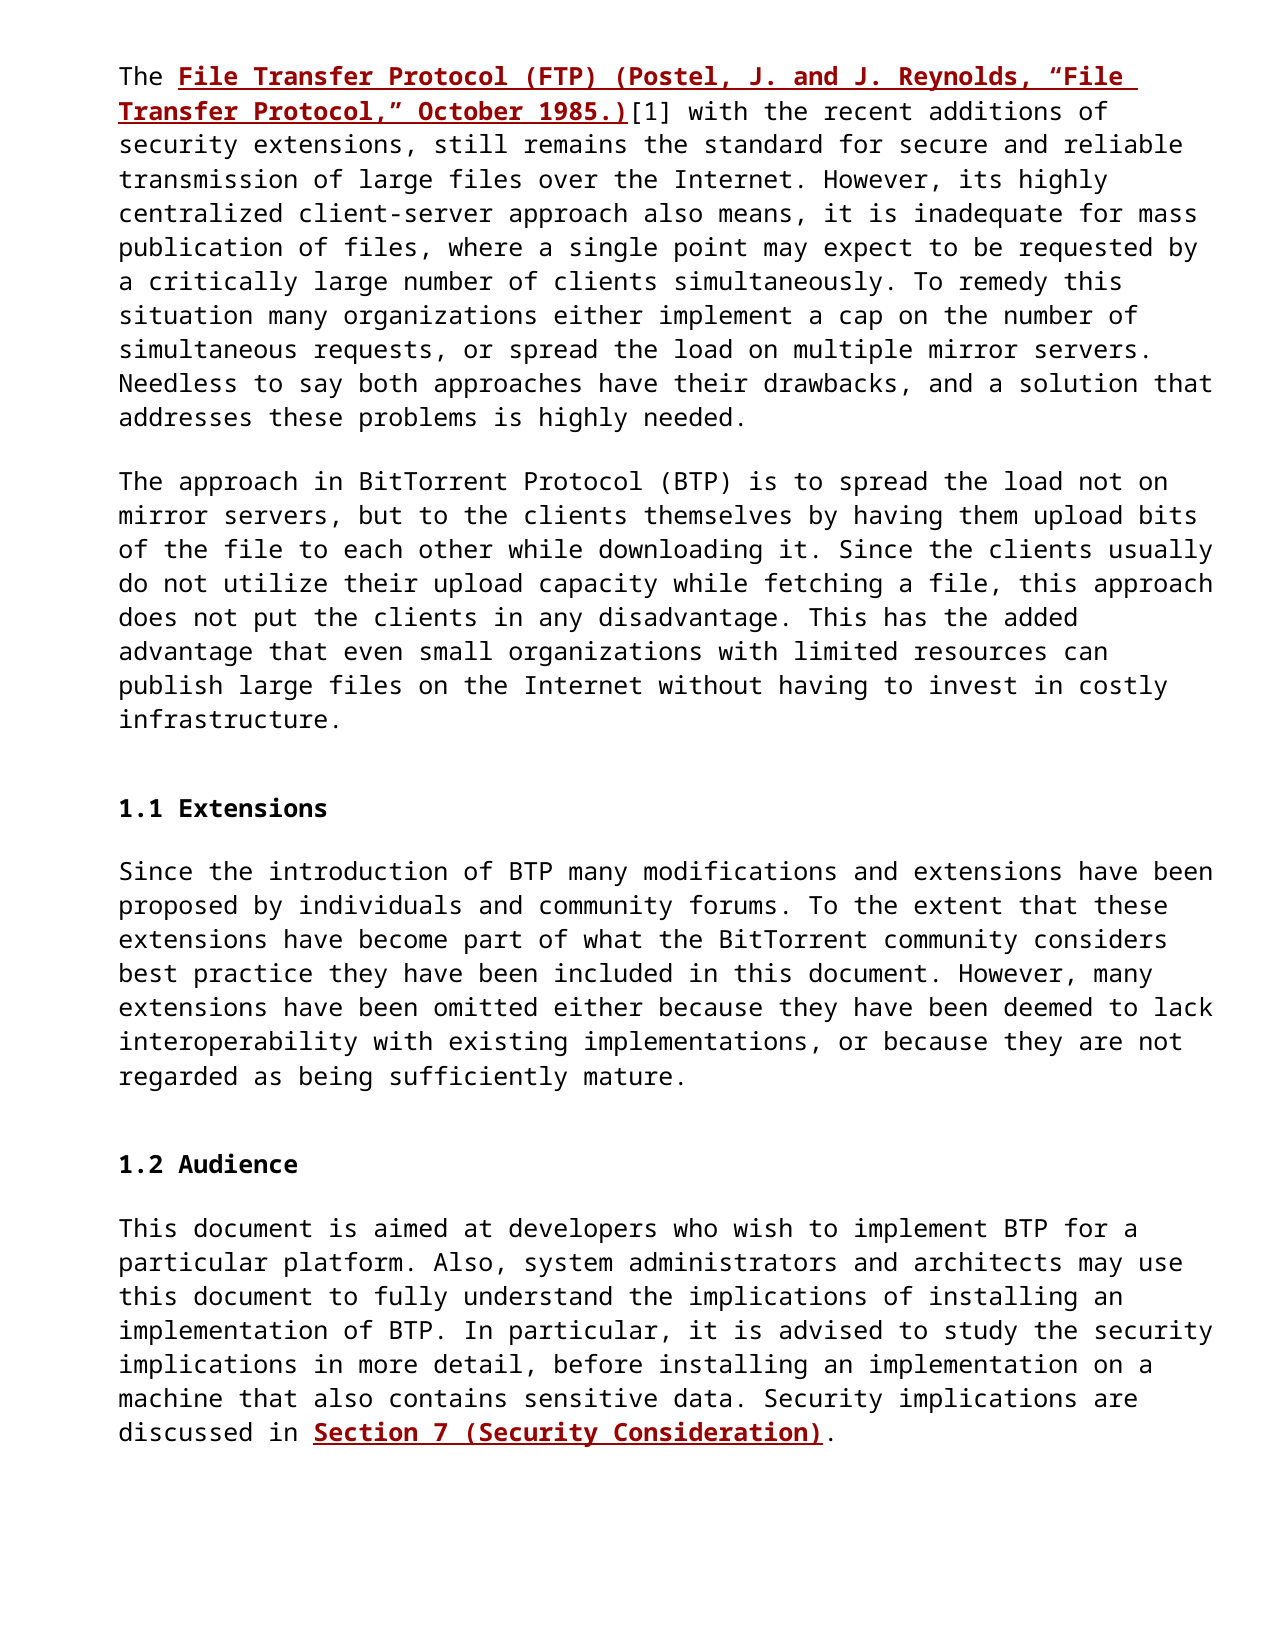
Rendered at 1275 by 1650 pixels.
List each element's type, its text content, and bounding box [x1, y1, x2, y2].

text Since the introduction of BTP many modifications and extensions have been proposed by individuals and community forums. To the extent that these extensions have become part of what the BitTorrent community considers best practice they have been included in this document. However, many extensions have been omitted either because they have been deemed to lack interoperability with existing implementations, or because they are not regarded as being sufficiently mature. [118, 854, 1216, 1092]
text This document is aimed at developers who wish to implement BTP for a particular platform. Also, system administrators and architects may use this document to fully understand the implications of installing an implementation of BTP. In particular, it is advised to study the security implications in more detail, before installing an implementation on a machine that also contains sensitive data. Security implications are discussed in Section 7 (Security Consideration). [118, 1210, 1216, 1449]
subtitle 1.2 Audience [118, 1147, 1216, 1181]
text The File Transfer Protocol (FTP) (Postel, J. and J. Reynolds, “File Transfer Protocol,” October 1985.)[1] with the recent additions of security extensions, still remains the standard for secure and reliable transmission of large files over the Internet. However, its highly centralized client-server approach also means, it is inadequate for mass publication of files, where a single point may expect to be requested by a critically large number of clients simultaneously. To remedy this situation many organizations either implement a cap on the number of simultaneous requests, or spread the load on multiple mirror servers. Needless to say both approaches have their drawbacks, and a solution that addresses these problems is highly needed. [118, 59, 1216, 434]
subtitle 1.1 Extensions [118, 790, 1216, 824]
text The approach in BitTorrent Protocol (BTP) is to spread the load not on mirror servers, but to the clients themselves by having them upload bits of the file to each other while downloading it. Since the clients usually do not utilize their upload capacity while fetching a file, this approach does not put the clients in any disadvantage. This has the added advantage that even small organizations with limited resources can publish large files on the Internet without having to invest in costly infrastructure. [118, 463, 1216, 736]
